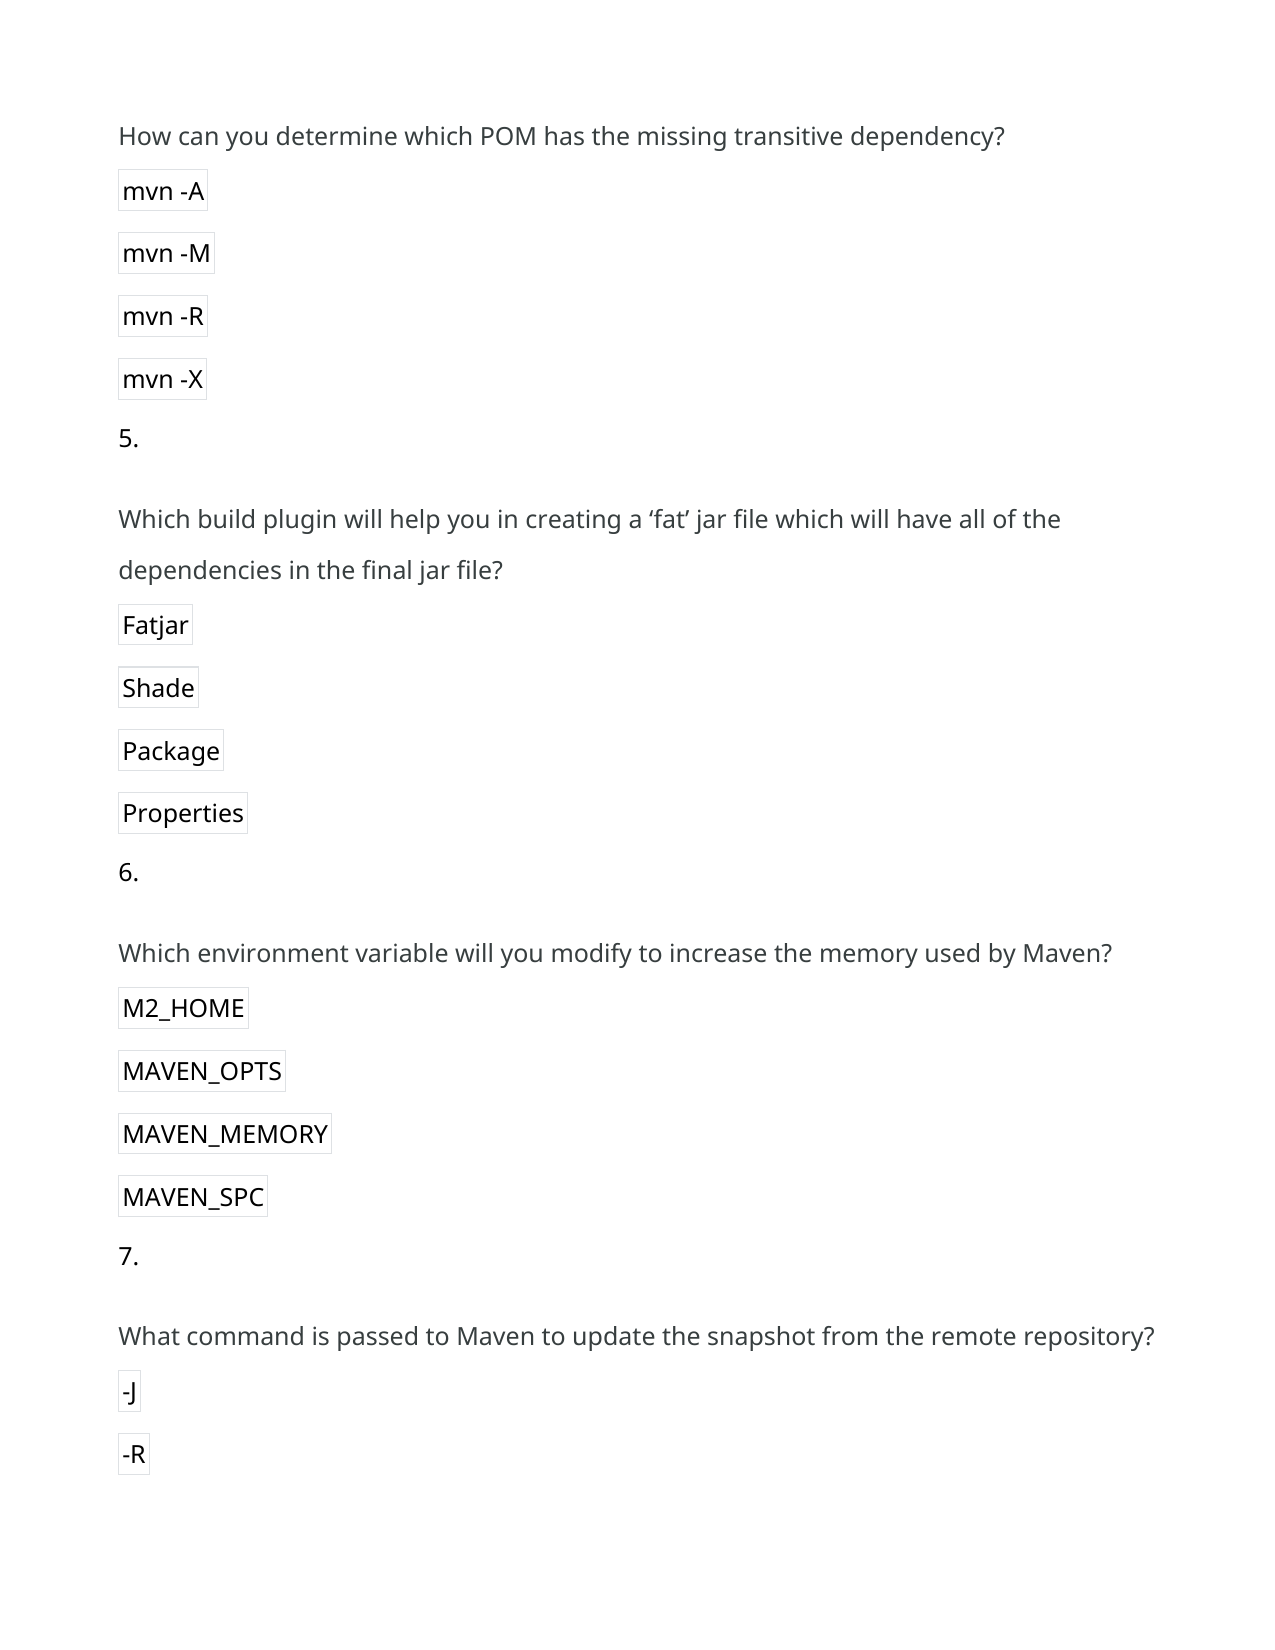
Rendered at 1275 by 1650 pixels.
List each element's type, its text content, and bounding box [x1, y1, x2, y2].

text M2_HOME [119, 988, 248, 1028]
text [199, 666, 1157, 708]
text How can you determine which POM has the missing transitive dependency? [118, 118, 1157, 152]
text Which environment variable will you modify to increase the memory used by Maven? [118, 936, 1157, 970]
text [208, 295, 1157, 337]
text mvn -A [119, 170, 207, 210]
text [248, 792, 1157, 834]
text [249, 987, 1157, 1029]
text mvn -R [119, 296, 207, 336]
text 5. [118, 421, 1157, 455]
text [150, 1433, 1157, 1475]
text [193, 603, 1157, 645]
text Shade [119, 668, 198, 707]
text mvn -X [119, 359, 206, 399]
text Which build plugin will help you in creating a ‘fat’ jar file which will have all of the dependencies in the final jar file? [118, 501, 1157, 586]
text Package [119, 730, 223, 770]
text Fatjar [119, 605, 192, 644]
text [224, 729, 1157, 771]
text 6. [118, 855, 1157, 889]
text [207, 358, 1157, 400]
text [215, 232, 1157, 274]
text [268, 1175, 1157, 1217]
text -J [119, 1371, 140, 1411]
text MAVEN_MEMORY [119, 1114, 331, 1153]
text -R [119, 1434, 149, 1474]
text MAVEN_SPC [119, 1176, 267, 1216]
text MAVEN_OPTS [119, 1051, 285, 1091]
text [208, 169, 1157, 211]
text 7. [118, 1238, 1157, 1272]
text [332, 1112, 1157, 1154]
text Properties [119, 793, 247, 833]
text mvn -M [119, 233, 214, 273]
text What command is passed to Maven to update the snapshot from the remote repository? [118, 1319, 1157, 1353]
text [286, 1049, 1157, 1092]
text [141, 1370, 1157, 1412]
